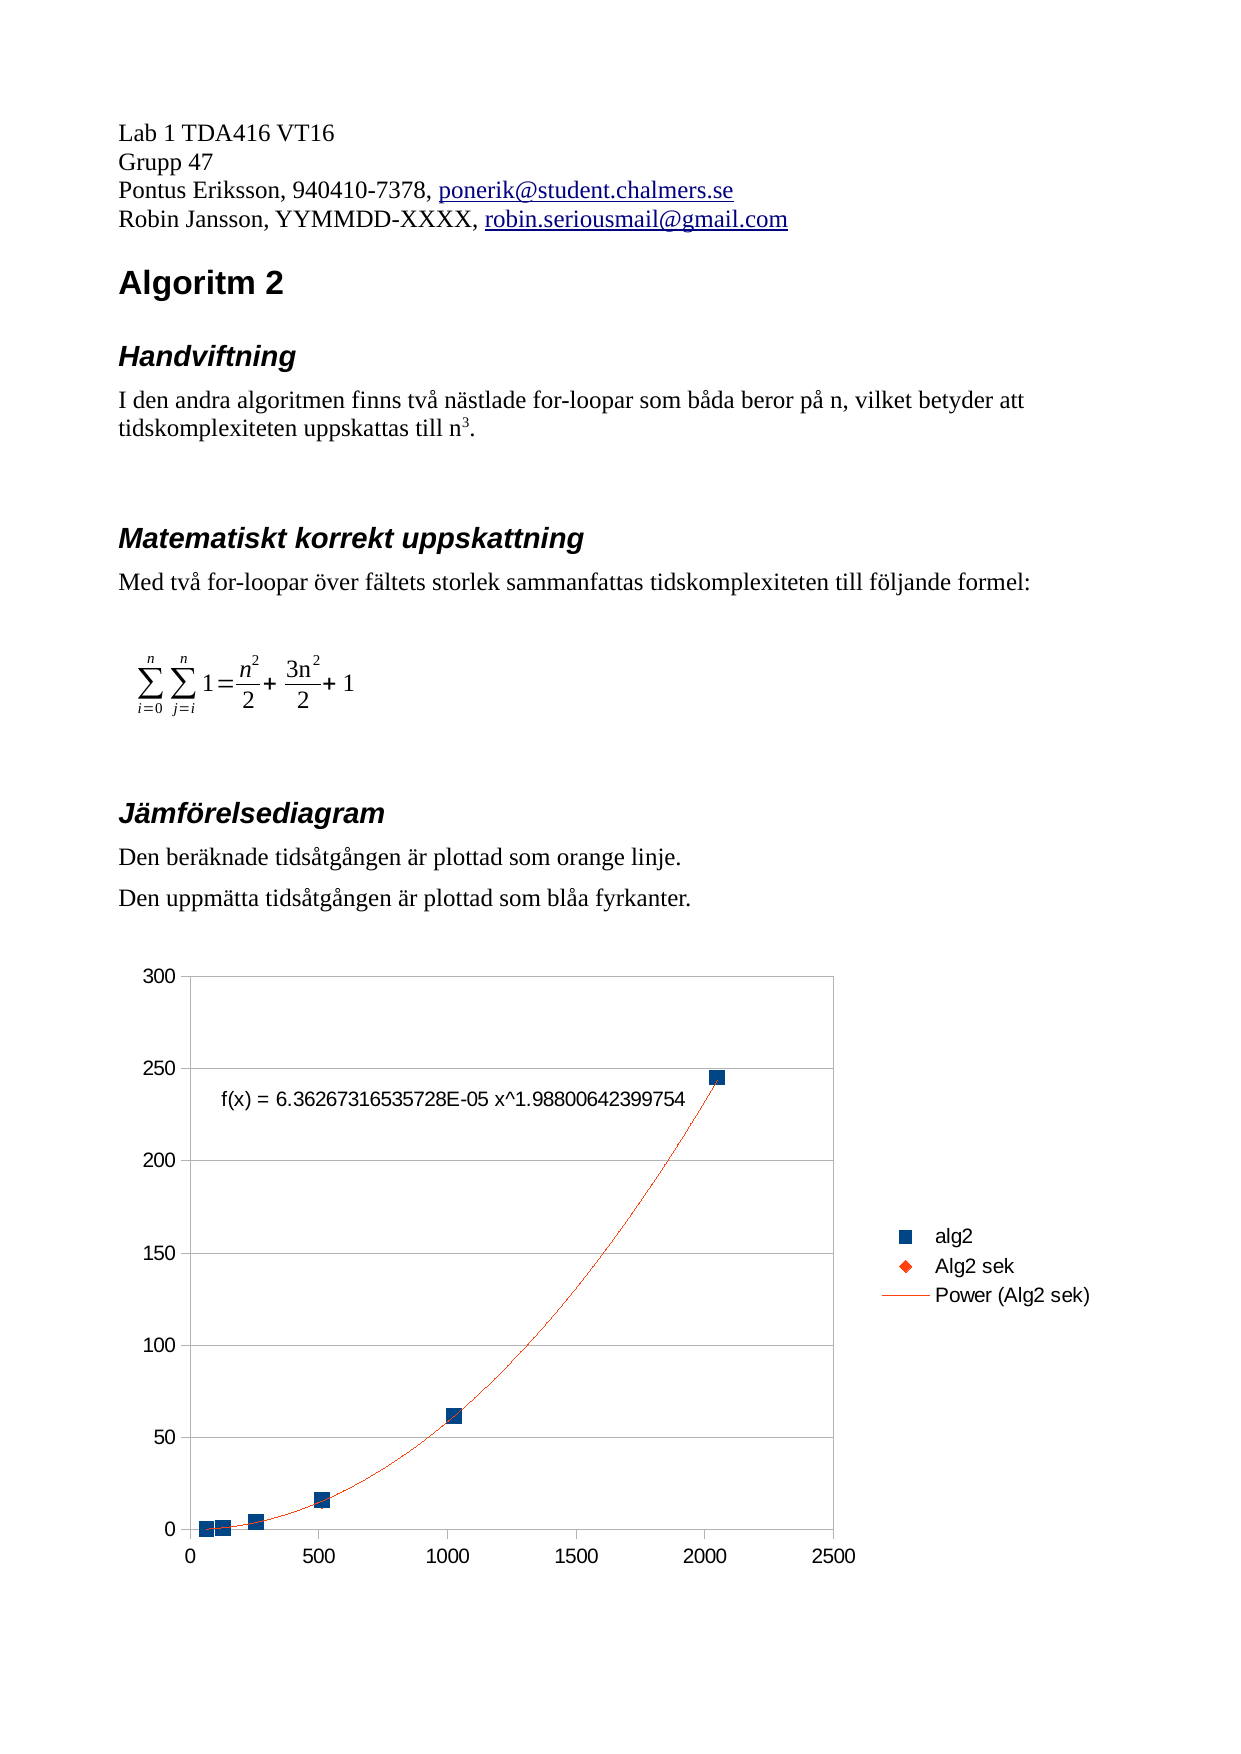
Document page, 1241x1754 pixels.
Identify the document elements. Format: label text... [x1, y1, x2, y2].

text I den andra algoritmen finns två nästlade for-loopar som båda beror på n, vilket betyder att tidskomplexiteten uppskattas till n3. [118, 385, 1122, 442]
subtitle Algoritm 2 [118, 263, 1122, 301]
text Den beräknade tidsåtgången är plottad som orange linje. [118, 842, 1122, 870]
subtitle Handviftning [118, 339, 1122, 372]
text Den uppmätta tidsåtgången är plottad som blåa fyrkanter. [118, 883, 1122, 912]
subtitle Matematiskt korrekt uppskattning [118, 521, 1122, 554]
subtitle Jämförelsediagram [118, 796, 1122, 829]
text Med två for-loopar över fältets storlek sammanfattas tidskomplexiteten till följande formel: [118, 567, 1122, 596]
